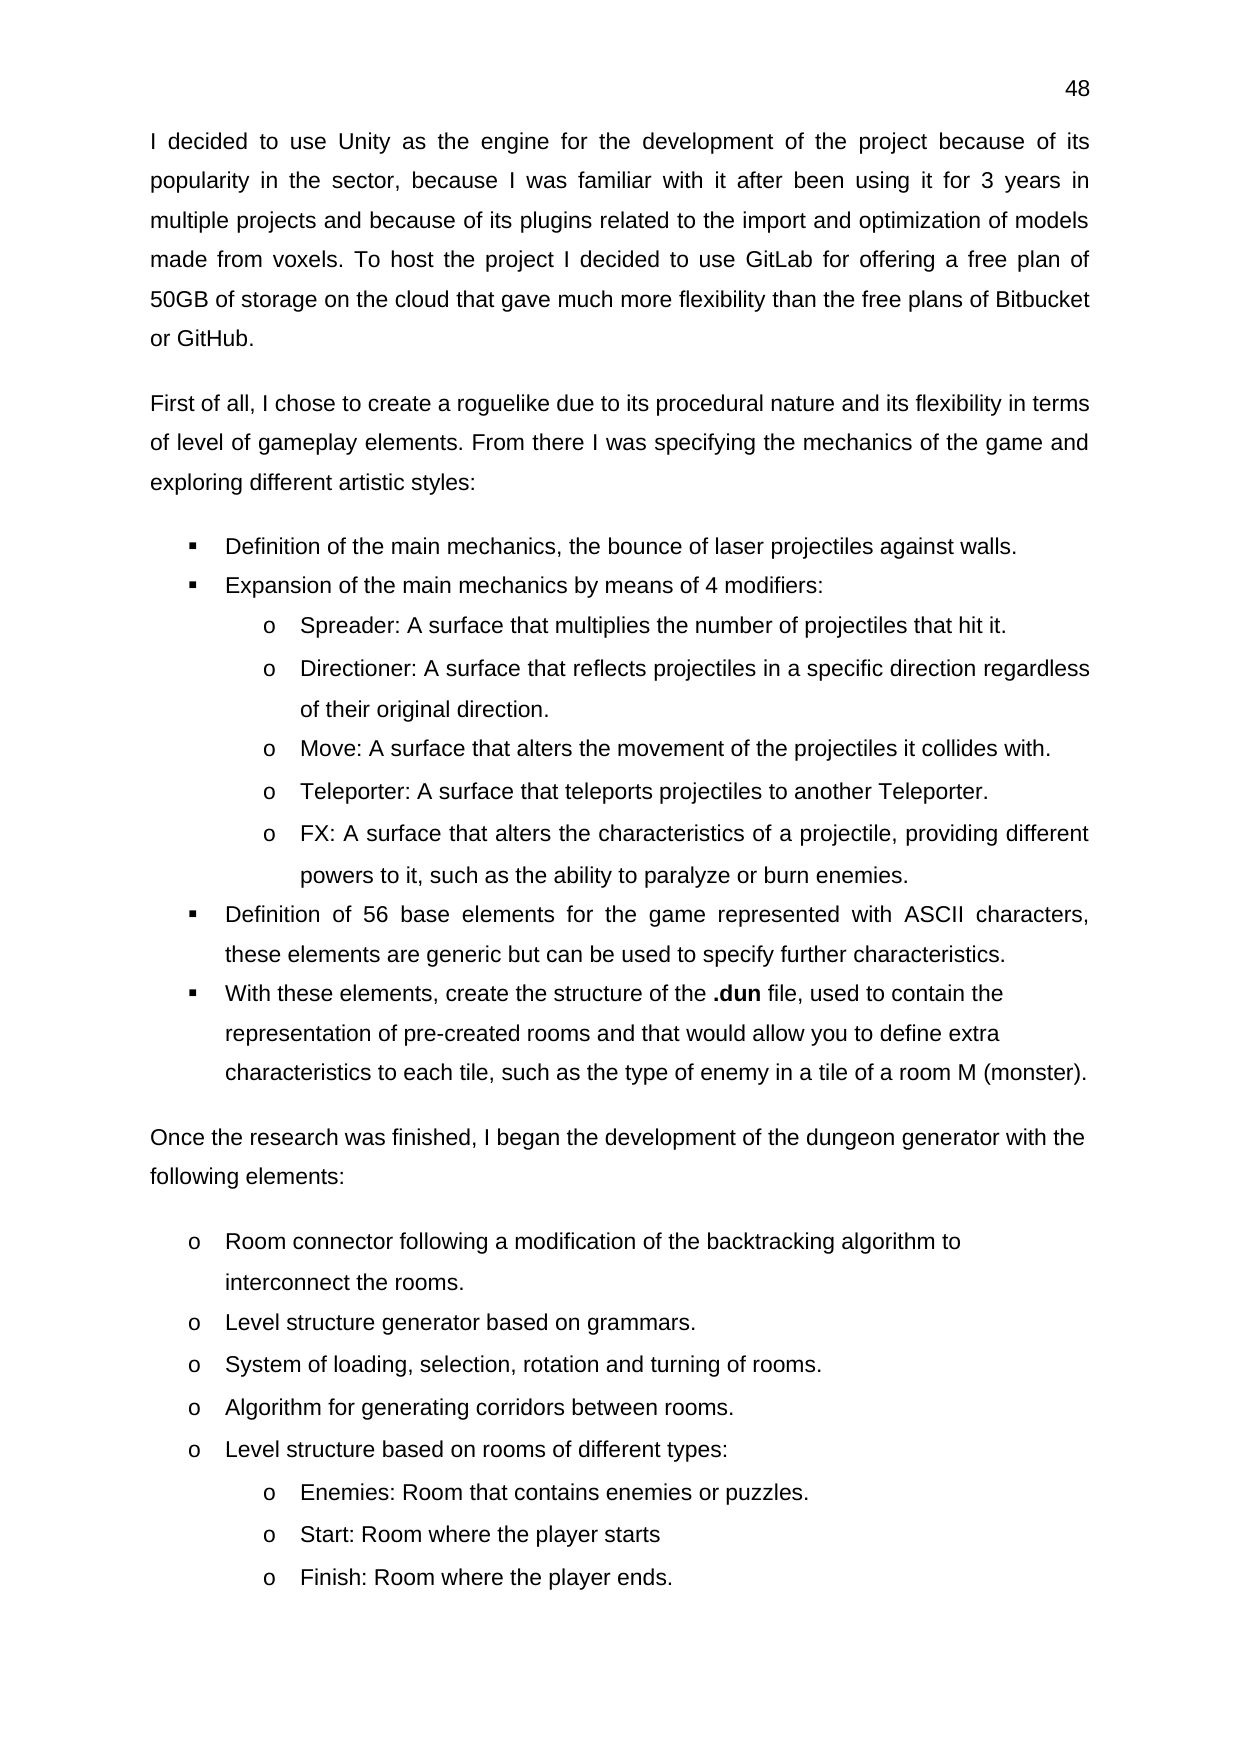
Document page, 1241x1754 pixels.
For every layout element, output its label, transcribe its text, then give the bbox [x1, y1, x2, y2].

list Directioner: A surface that reflects projectiles in a specific direction regardless of their original direction. [262, 654, 1090, 722]
list Definition of the main mechanics, the bounce of laser projectiles against walls. [187, 533, 1090, 559]
list Teleporter: A surface that teleports projectiles to another Teleporter. [262, 778, 1090, 806]
list FX: A surface that alters the characteristics of a projectile, providing different powers to it, such as the ability to paralyze or burn enemies. [262, 820, 1090, 888]
list Room connector following a modification of the backtracking algorithm to interconnect the rooms. [187, 1228, 1090, 1296]
list Definition of 56 base elements for the game represented with ASCII characters, these elements are generic but can be used to specify further characteristics. [187, 901, 1090, 967]
list Move: A surface that alters the movement of the projectiles it collides with. [262, 735, 1090, 764]
list Start: Room where the player starts [262, 1521, 1090, 1549]
text I decided to use Unity as the engine for the development of the project because of its popularity in the sector, because I was familiar with it after been using it for 3 years in multiple projects and because of its plugins related to the import and optimization of models made from voxels. To host the project I decided to use GitLab for offering a free plan of 50GB of storage on the cloud that gave much more flexibility than the free plans of Bitbucket or GitHub. [150, 128, 1090, 351]
list System of loading, selection, rotation and turning of rooms. [187, 1351, 1090, 1379]
list Expansion of the main mechanics by means of 4 modifiers: [187, 572, 1090, 599]
text First of all, I chose to create a roguelike due to its procedural nature and its flexibility in terms of level of gameplay elements. From there I was specifying the mechanics of the game and exploring different artistic styles: [150, 389, 1090, 495]
list Enemies: Room that contains enemies or puzzles. [262, 1479, 1090, 1507]
text Once the research was finished, I began the development of the dungeon generator with the following elements: [150, 1124, 1090, 1189]
list Level structure generator based on grammars. [187, 1309, 1090, 1337]
list With these elements, create the structure of the .dun file, used to contain the representation of pre-created rooms and that would allow you to define extra characteristics to each tile, such as the type of enemy in a tile of a room M (monster). [187, 980, 1090, 1086]
list Level structure based on rooms of different types: [187, 1436, 1090, 1464]
list Algorithm for generating corridors between rooms. [187, 1394, 1090, 1422]
list Spreader: A surface that multiplies the number of projectiles that hit it. [262, 612, 1090, 640]
list Finish: Room where the player ends. [262, 1564, 1090, 1592]
